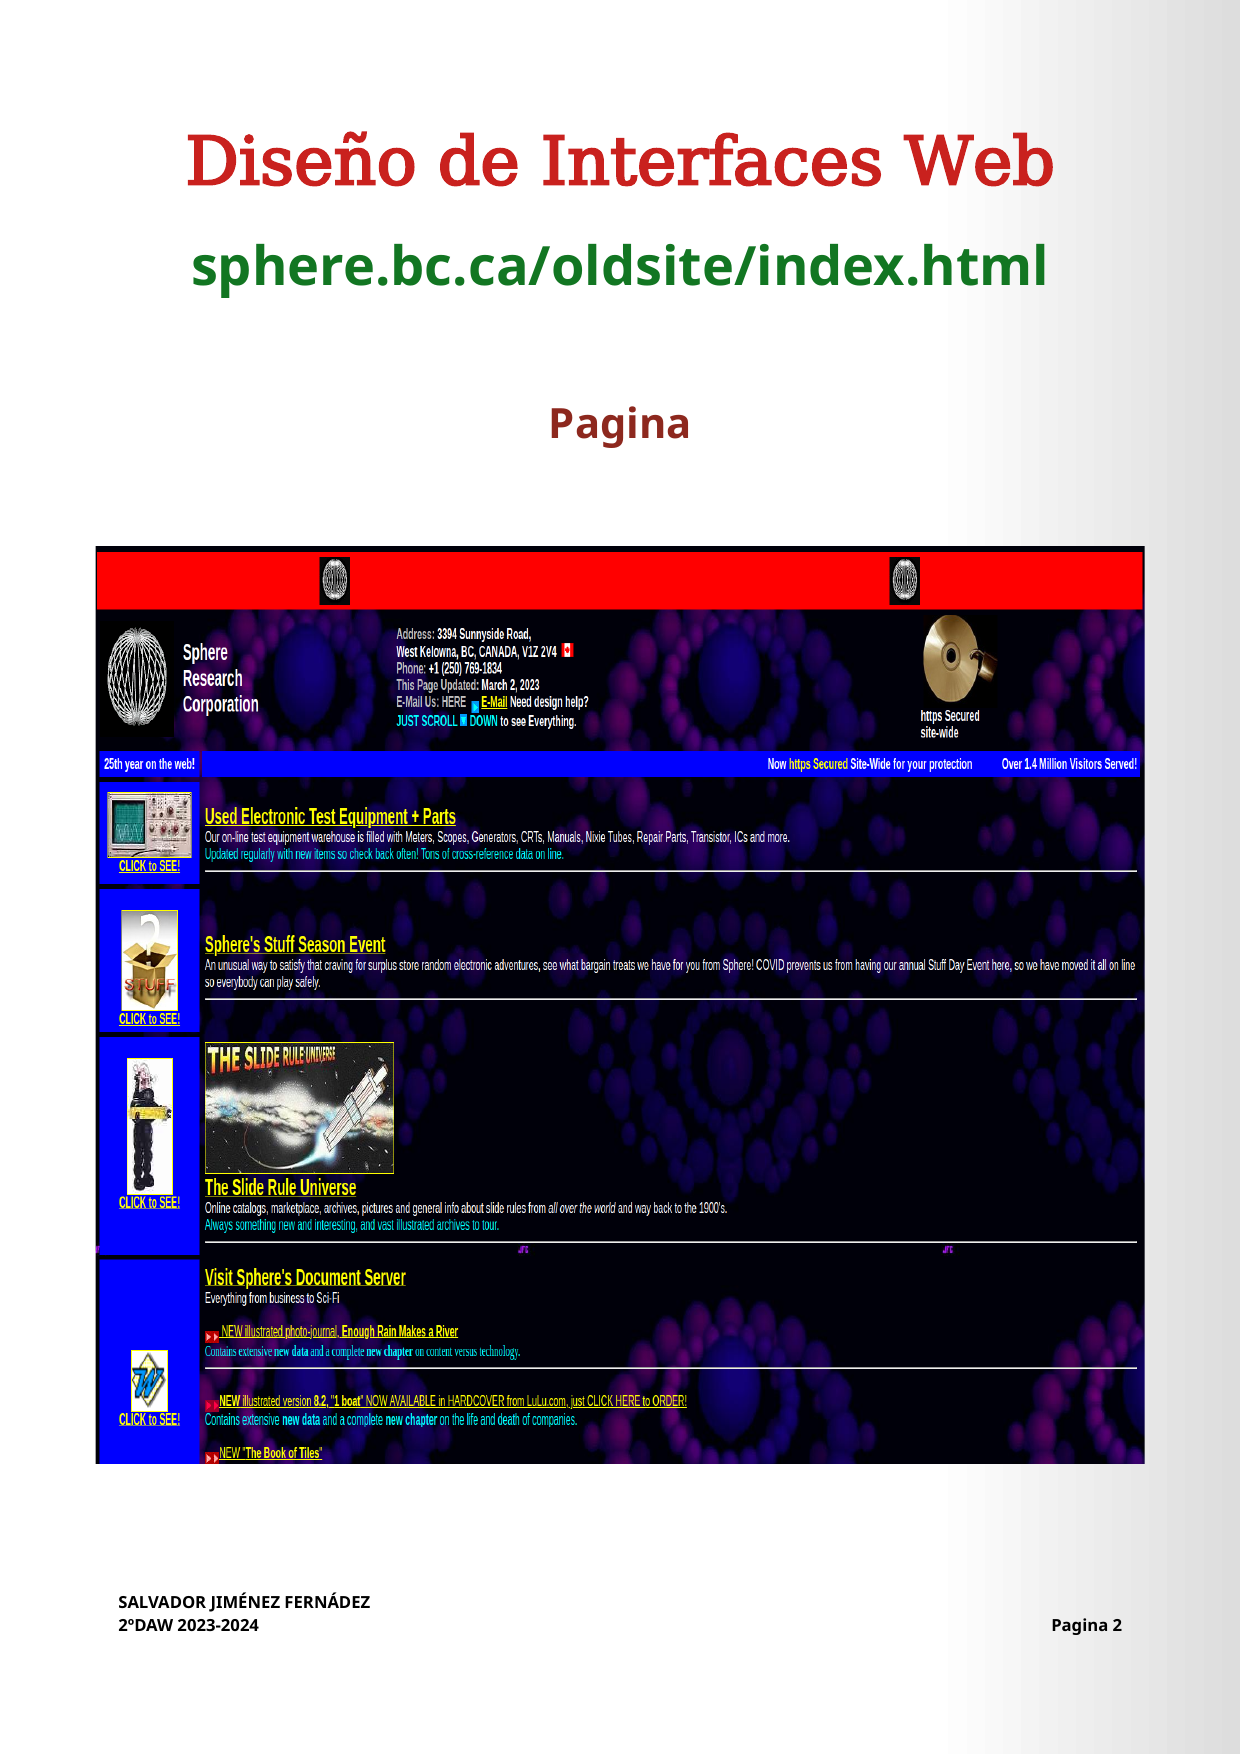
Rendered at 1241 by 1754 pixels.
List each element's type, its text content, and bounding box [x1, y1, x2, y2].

subtitle sphere.bc.ca/oldsite/index.html [118, 228, 1122, 301]
text Pagina [118, 394, 1122, 450]
picture [95, 546, 1145, 1464]
